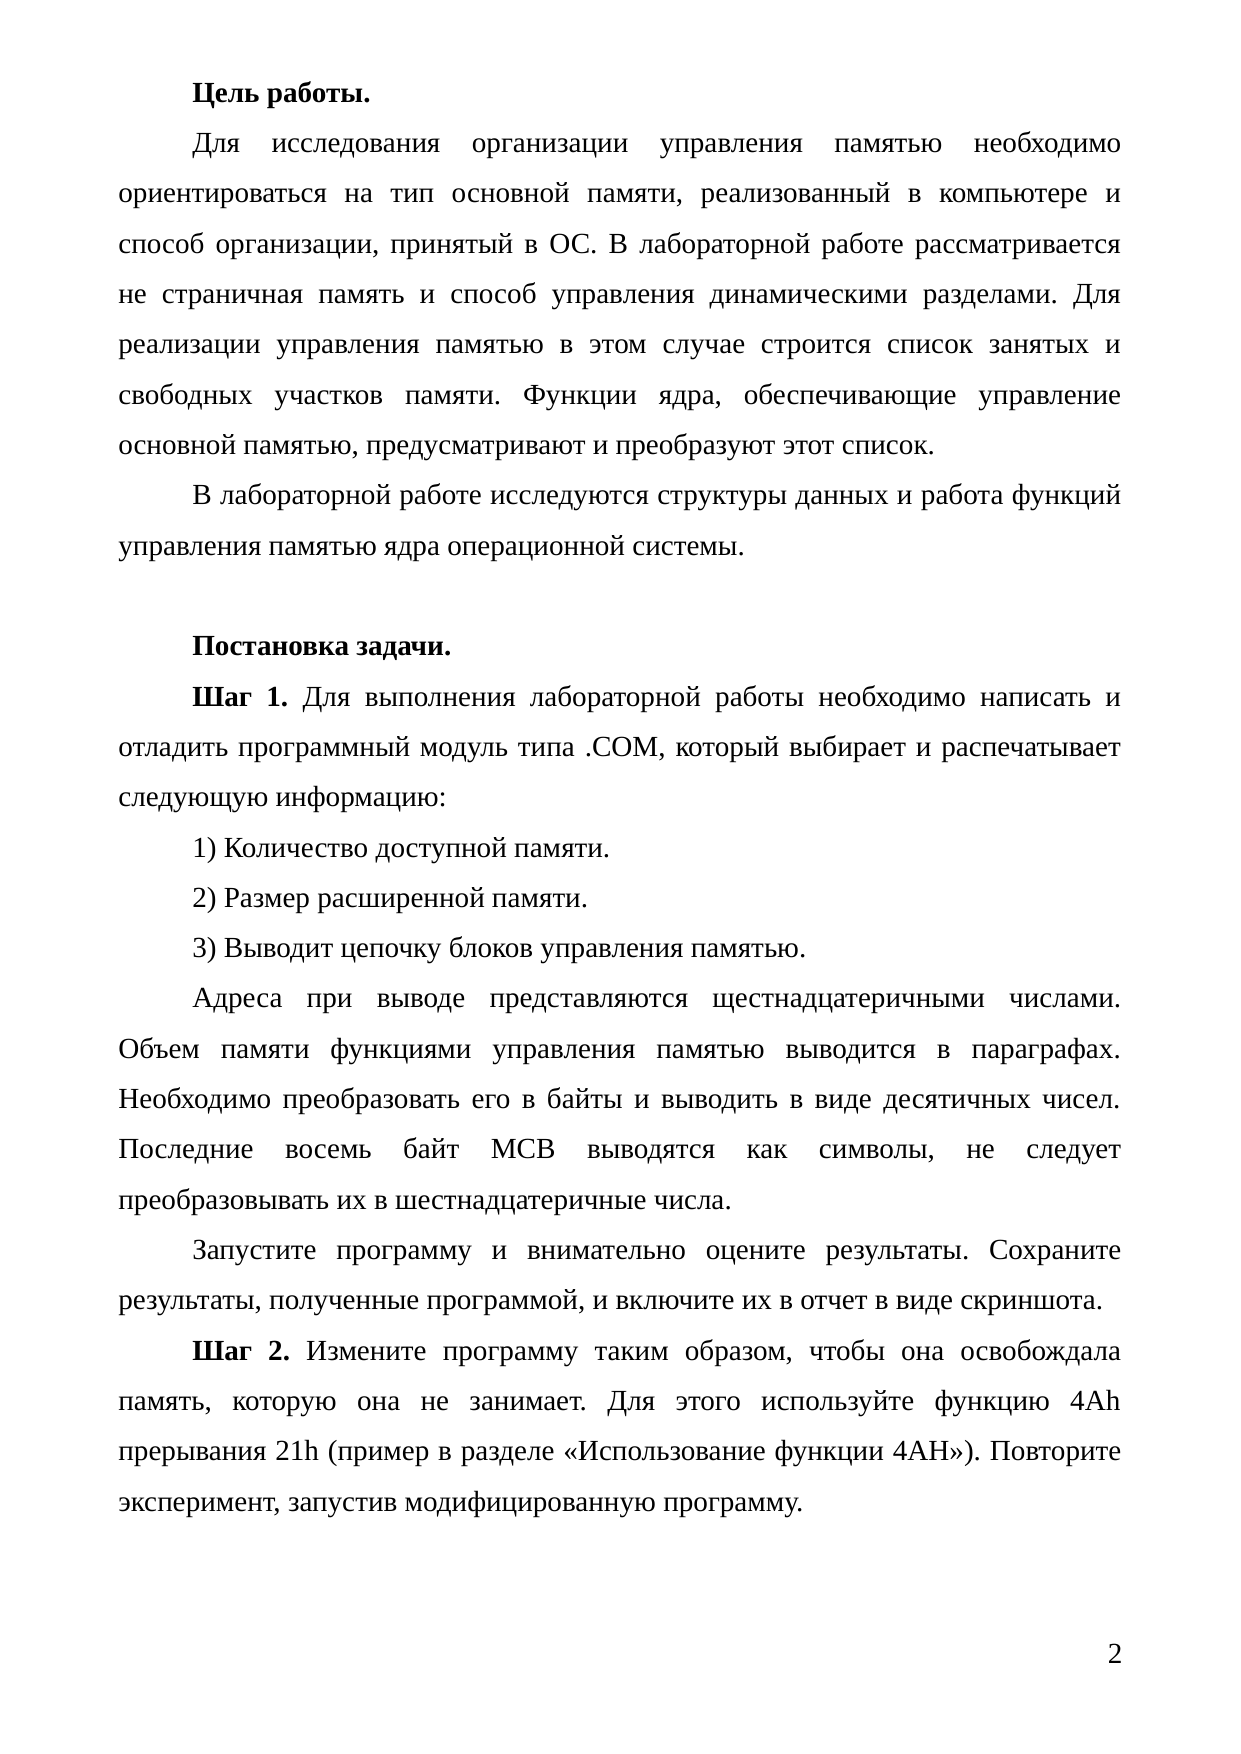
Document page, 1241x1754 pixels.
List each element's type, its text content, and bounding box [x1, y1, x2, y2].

text 3) Выводит цепочку блоков управления памятью. [118, 930, 1122, 964]
text 1) Количество доступной памяти. [118, 830, 1122, 863]
text Адреса при выводе представляются щестнадцатеричными числами. Объем памяти функциями управления памятью выводится в параграфах. Необходимо преобразовать его в байты и выводить в виде десятичных чисел. Последние восемь байт MCB выводятся как символы, не следует преобразовывать их в шестнадцатеричные числа. [118, 981, 1122, 1215]
subtitle Цель работы. [118, 75, 1122, 108]
subtitle В лабораторной работе исследуются структуры данных и работа функций управления памятью ядра операционной системы. [118, 477, 1122, 561]
text Запустите программу и внимательно оцените результаты. Сохраните результаты, полученные программой, и включите их в отчет в виде скриншота. [118, 1232, 1122, 1316]
subtitle Для исследования организации управления памятью необходимо ориентироваться на тип основной памяти, реализованный в компьютере и способ организации, принятый в ОС. В лабораторной работе рассматривается не страничная память и способ управления динамическими разделами. Для реализации управления памятью в этом случае строится список занятых и свободных участков памяти. Функции ядра, обеспечивающие управление основной памятью, предусматривают и преобразуют этот список. [118, 125, 1122, 461]
text Шаг 1. Для выполнения лабораторной работы необходимо написать и отладить программный модуль типа .СОМ, который выбирает и распечатывает следующую информацию: [118, 679, 1122, 813]
subtitle Постановка задачи. [118, 628, 1122, 662]
text Шаг 2. Измените программу таким образом, чтобы она освобождала память, которую она не занимает. Для этого используйте функцию 4Ah прерывания 21h (пример в разделе «Использование функции 4АН»). Повторите эксперимент, запустив модифицированную программу. [118, 1333, 1122, 1517]
text 2) Размер расширенной памяти. [118, 880, 1122, 913]
